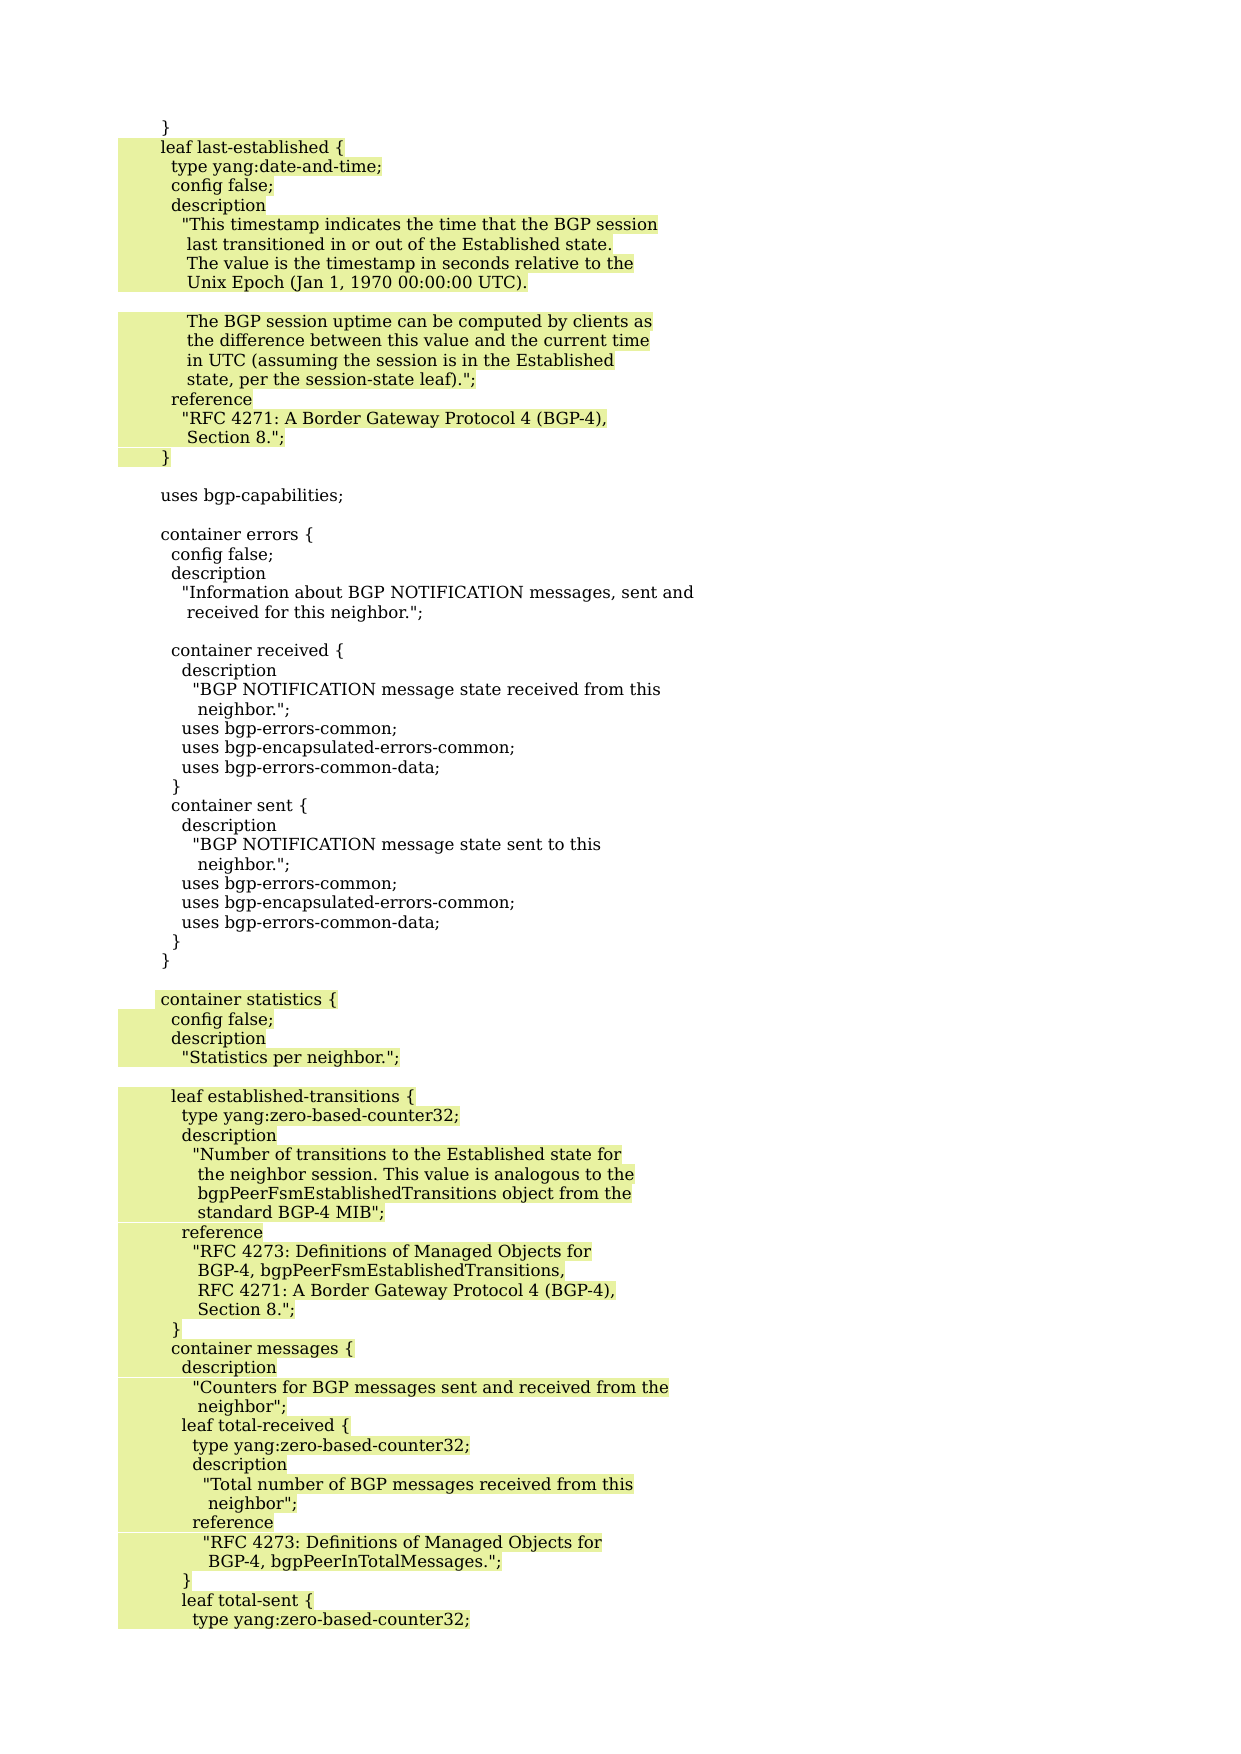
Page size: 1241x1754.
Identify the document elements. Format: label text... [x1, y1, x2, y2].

text The value is the timestamp in seconds relative to the [118, 254, 1122, 273]
text leaf total-sent { [118, 1591, 1122, 1610]
text Section 8."; [118, 428, 1122, 447]
text } [118, 447, 1122, 467]
text description [118, 661, 1122, 680]
text } [118, 118, 1122, 137]
text "RFC 4273: Definitions of Managed Objects for [118, 1532, 1122, 1552]
text state, per the session-state leaf)."; [118, 370, 1122, 389]
text reference [118, 389, 1122, 409]
text neighbor."; [118, 699, 1122, 719]
text BGP-4, bgpPeerInTotalMessages."; [118, 1552, 1122, 1571]
text type yang:zero-based-counter32; [118, 1610, 1122, 1629]
text config false; [118, 544, 1122, 564]
text "Number of transitions to the Established state for [118, 1145, 1122, 1164]
text container errors { [118, 525, 1122, 544]
text leaf last-established { [118, 137, 1122, 157]
text uses bgp-errors-common; [118, 719, 1122, 738]
text type yang:zero-based-counter32; [118, 1106, 1122, 1126]
text Section 8."; [118, 1300, 1122, 1319]
text "Statistics per neighbor."; [118, 1048, 1122, 1067]
text "Counters for BGP messages sent and received from the [118, 1377, 1122, 1397]
text standard BGP-4 MIB"; [118, 1203, 1122, 1222]
text leaf established-transitions { [118, 1087, 1122, 1106]
text type yang:date-and-time; [118, 157, 1122, 176]
text the difference between this value and the current time [118, 331, 1122, 351]
text uses bgp-errors-common-data; [118, 912, 1122, 932]
text neighbor"; [118, 1397, 1122, 1416]
text "RFC 4271: A Border Gateway Protocol 4 (BGP-4), [118, 409, 1122, 428]
text container received { [118, 641, 1122, 661]
text description [118, 1126, 1122, 1145]
text description [118, 816, 1122, 835]
text in UTC (assuming the session is in the Established [118, 351, 1122, 370]
text uses bgp-encapsulated-errors-common; [118, 738, 1122, 757]
text config false; [118, 1009, 1122, 1029]
text container sent { [118, 796, 1122, 816]
text type yang:zero-based-counter32; [118, 1436, 1122, 1455]
text BGP-4, bgpPeerFsmEstablishedTransitions, [118, 1261, 1122, 1281]
text last transitioned in or out of the Established state. [118, 234, 1122, 254]
text container messages { [118, 1339, 1122, 1358]
text "RFC 4273: Definitions of Managed Objects for [118, 1242, 1122, 1261]
text description [118, 196, 1122, 215]
text the neighbor session. This value is analogous to the [118, 1164, 1122, 1184]
text leaf total-received { [118, 1416, 1122, 1436]
text uses bgp-capabilities; [118, 486, 1122, 506]
text } [118, 1319, 1122, 1339]
text "This timestamp indicates the time that the BGP session [118, 215, 1122, 234]
text } [118, 1571, 1122, 1591]
text description [118, 1358, 1122, 1377]
text description [118, 564, 1122, 583]
text } [118, 777, 1122, 796]
text uses bgp-errors-common-data; [118, 757, 1122, 777]
text description [118, 1029, 1122, 1048]
text reference [118, 1222, 1122, 1242]
text config false; [118, 176, 1122, 196]
text uses bgp-encapsulated-errors-common; [118, 893, 1122, 912]
text The BGP session uptime can be computed by clients as [118, 312, 1122, 331]
text neighbor."; [118, 854, 1122, 874]
text uses bgp-errors-common; [118, 874, 1122, 893]
text container statistics { [118, 990, 1122, 1009]
text reference [118, 1513, 1122, 1532]
text neighbor"; [118, 1494, 1122, 1513]
text "Information about BGP NOTIFICATION messages, sent and [118, 583, 1122, 602]
text Unix Epoch (Jan 1, 1970 00:00:00 UTC). [118, 273, 1122, 292]
text RFC 4271: A Border Gateway Protocol 4 (BGP-4), [118, 1281, 1122, 1300]
text bgpPeerFsmEstablishedTransitions object from the [118, 1184, 1122, 1203]
text } [118, 932, 1122, 951]
text description [118, 1455, 1122, 1474]
text "BGP NOTIFICATION message state received from this [118, 680, 1122, 699]
text } [118, 951, 1122, 971]
text "BGP NOTIFICATION message state sent to this [118, 835, 1122, 854]
text received for this neighbor."; [118, 602, 1122, 622]
text "Total number of BGP messages received from this [118, 1474, 1122, 1494]
